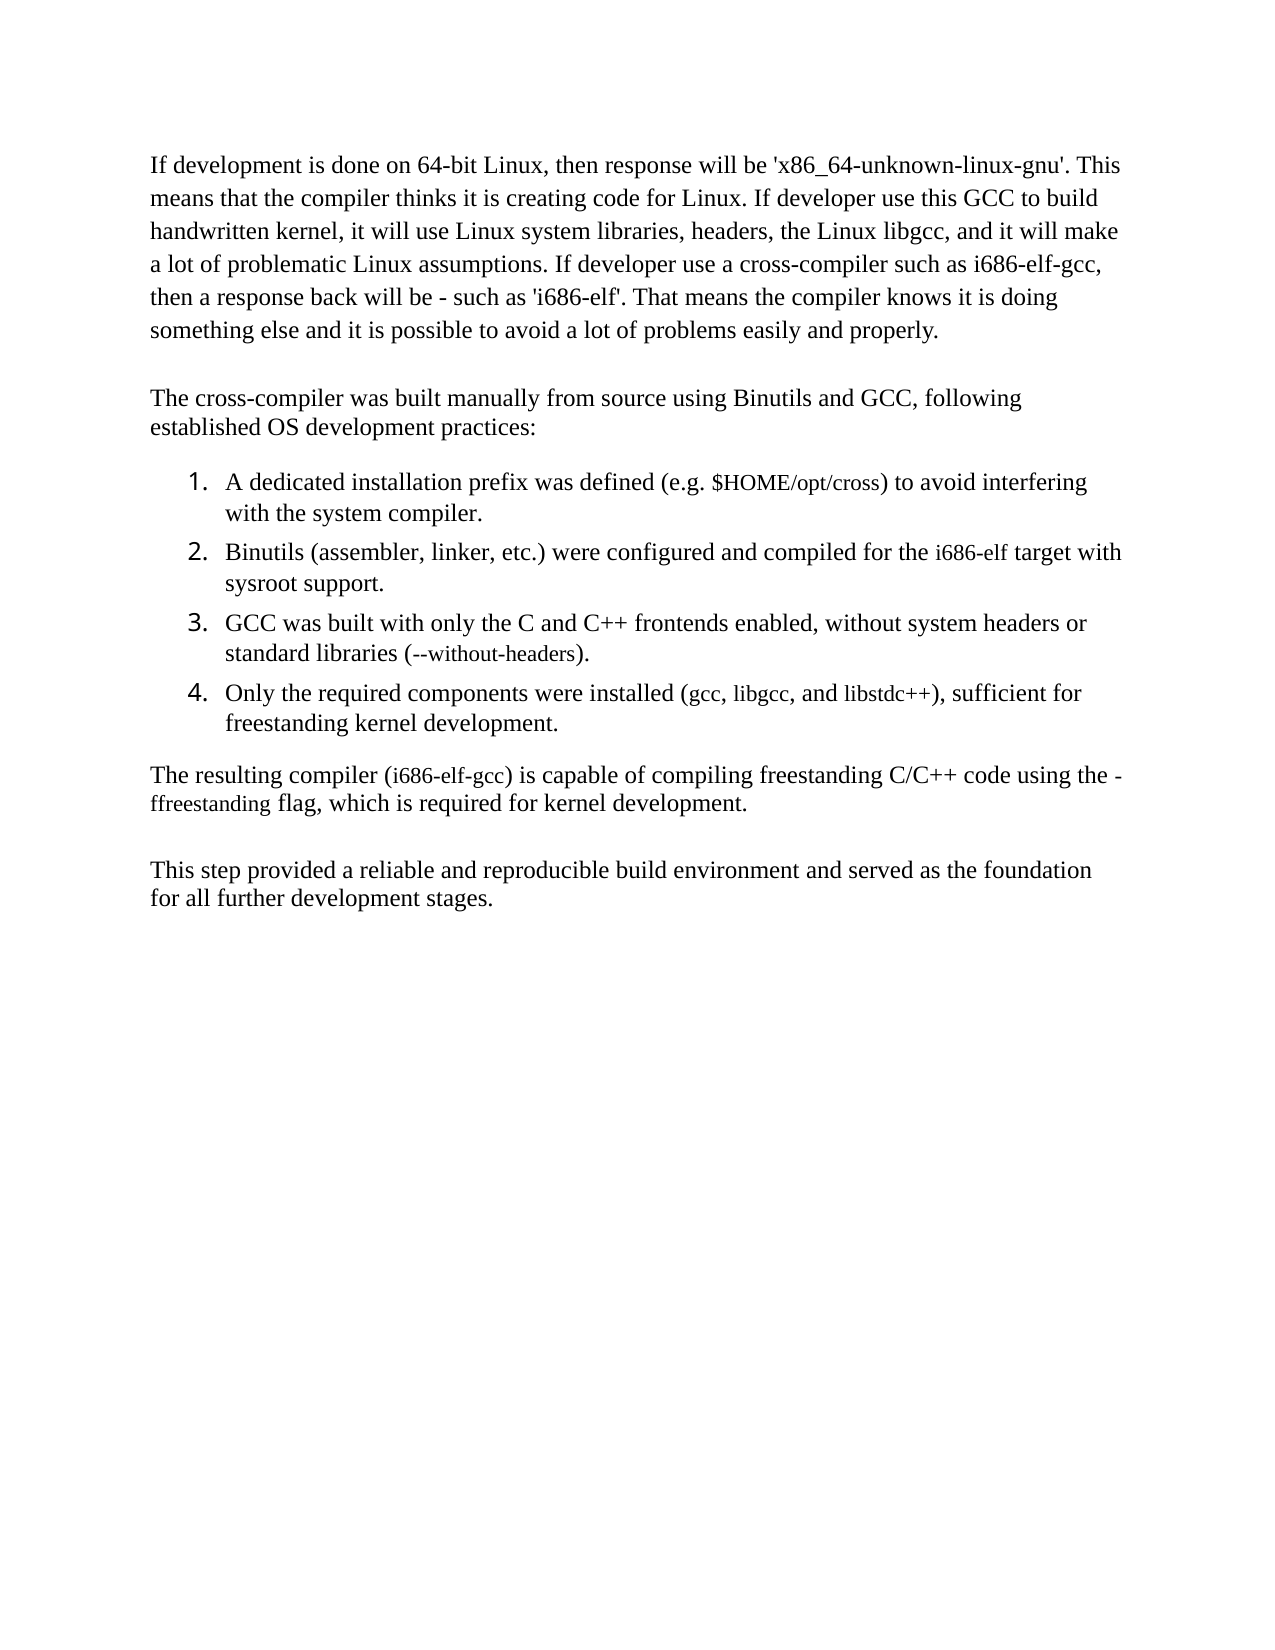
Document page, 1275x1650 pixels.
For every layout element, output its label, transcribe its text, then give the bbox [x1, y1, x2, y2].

list Binutils (assembler, linker, etc.) were configured and compiled for the i686-elf target with sysroot support. [187, 534, 1125, 597]
list Only the required components were installed (gcc, libgcc, and libstdc++), sufficient for freestanding kernel development. [187, 674, 1125, 737]
text The resulting compiler (i686-elf-gcc) is capable of compiling freestanding C/C++ code using the -ffreestanding flag, which is required for kernel development. [150, 760, 1125, 817]
list GCC was built with only the C and C++ frontends enabled, without system headers or standard libraries (--without-headers). [187, 604, 1125, 667]
text If development is done on 64-bit Linux, then response will be 'x86_64-unknown-linux-gnu'. This means that the compiler thinks it is creating code for Linux. If developer use this GCC to build handwritten kernel, it will use Linux system libraries, headers, the Linux libgcc, and it will make a lot of problematic Linux assumptions. If developer use a cross-compiler such as i686-elf-gcc, then a response back will be - such as 'i686-elf'. That means the compiler knows it is doing something else and it is possible to avoid a lot of problems easily and properly. [150, 150, 1125, 344]
list A dedicated installation prefix was defined (e.g. $HOME/opt/cross) to avoid interfering with the system compiler. [187, 463, 1125, 526]
text This step provided a reliable and reproducible build environment and served as the foundation for all further development stages. [150, 855, 1125, 912]
text The cross-compiler was built manually from source using Binutils and GCC, following established OS development practices: [150, 383, 1125, 441]
